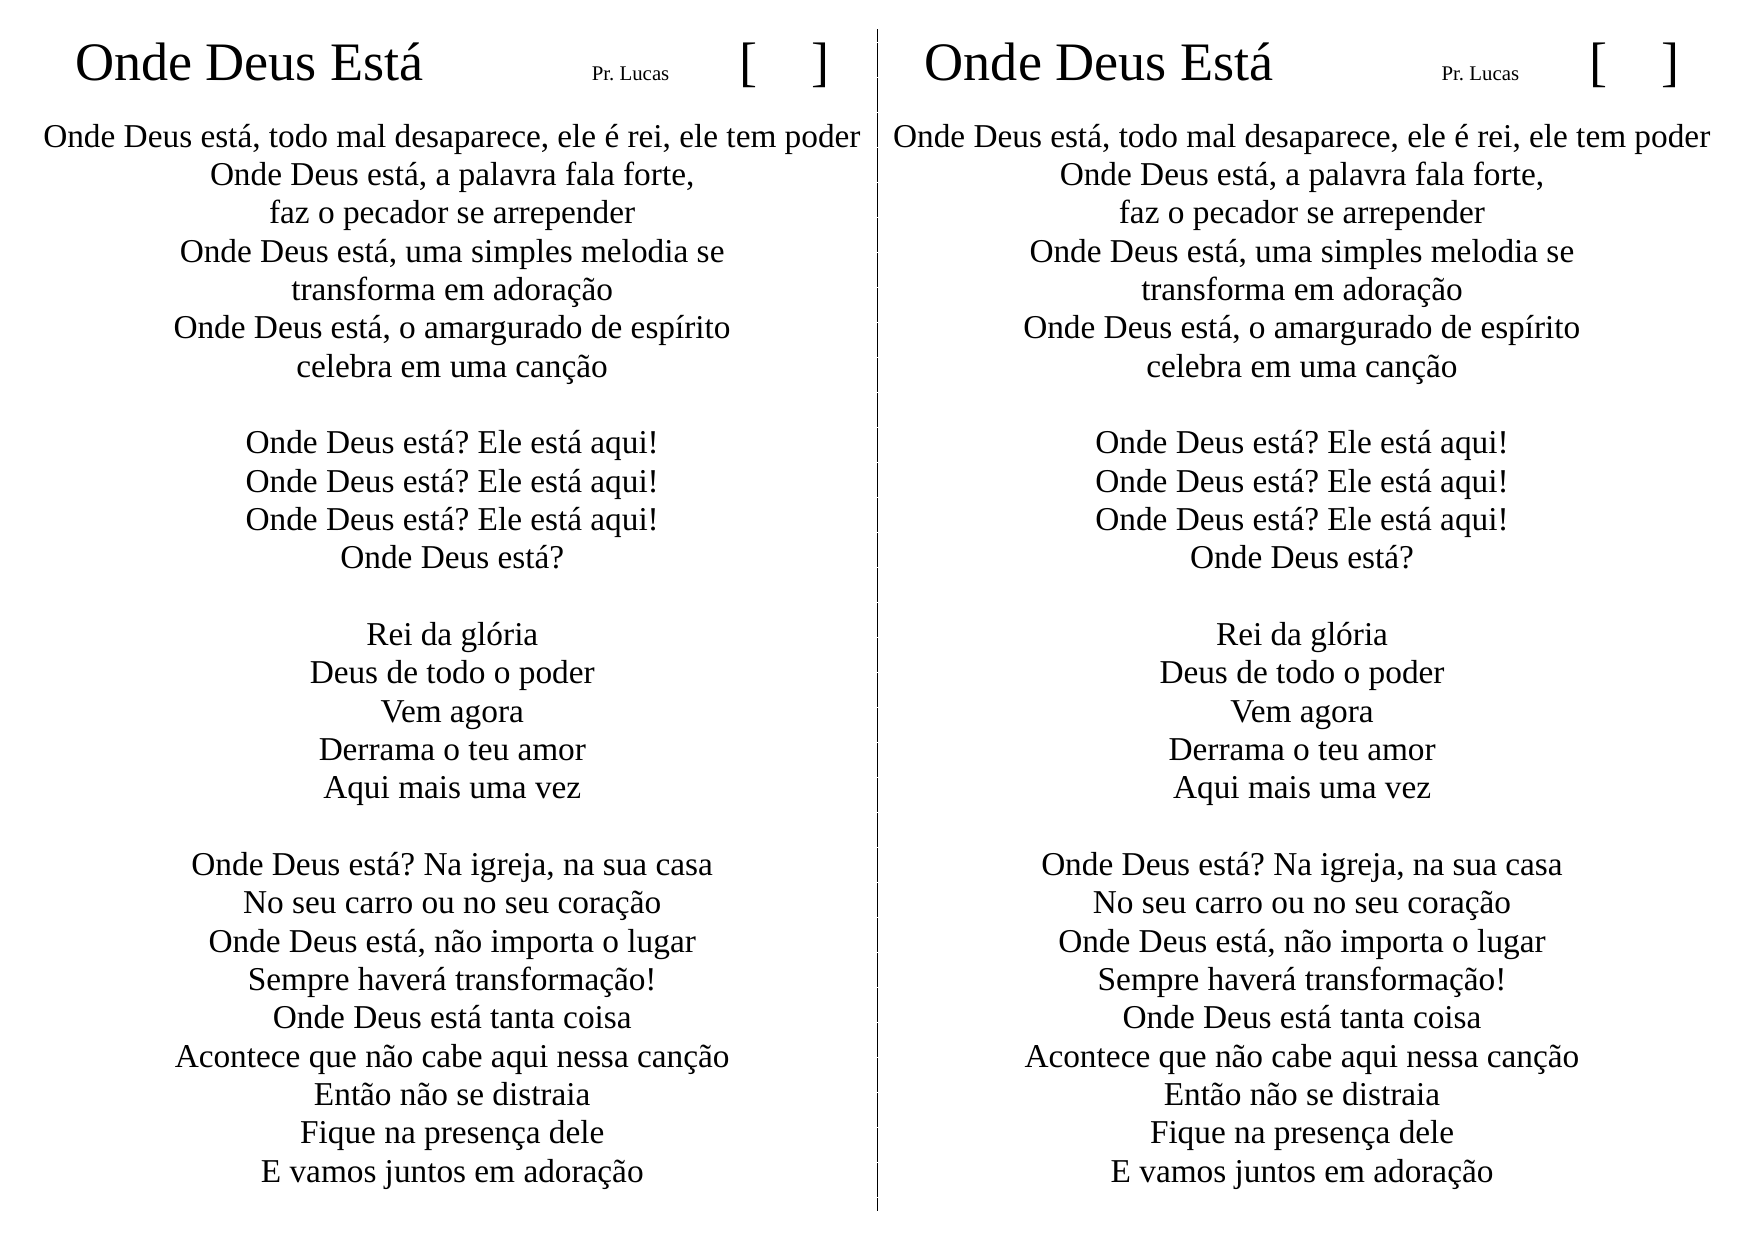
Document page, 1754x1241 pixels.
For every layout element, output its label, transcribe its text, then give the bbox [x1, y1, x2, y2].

text Então não se distraia [879, 1074, 1724, 1112]
text Acontece que não cabe aqui nessa canção [29, 1036, 875, 1074]
text celebra em uma canção [29, 346, 875, 384]
text Onde Deus está? Ele está aqui! [29, 422, 875, 461]
text transforma em adoração [29, 269, 875, 307]
text Onde Deus está tanta coisa [29, 997, 875, 1036]
text No seu carro ou no seu coração [879, 882, 1724, 921]
text faz o pecador se arrepender [29, 192, 875, 231]
text faz o pecador se arrepender [879, 192, 1724, 231]
text Fique na presença dele [29, 1112, 875, 1151]
text Onde Deus está, todo mal desaparece, ele é rei, ele tem poder [29, 116, 875, 154]
text Onde Deus está? Ele está aqui! [879, 422, 1724, 461]
text Onde Deus está, não importa o lugar [29, 921, 875, 959]
text transforma em adoração [879, 269, 1724, 307]
text Derrama o teu amor [879, 729, 1724, 767]
text Onde Deus Está Pr. Lucas [ ] [879, 29, 1724, 92]
text Deus de todo o poder [29, 652, 875, 691]
text Aqui mais uma vez [29, 767, 875, 806]
text Vem agora [29, 691, 875, 729]
text Onde Deus está, a palavra fala forte, [29, 154, 875, 192]
text E vamos juntos em adoração [879, 1151, 1724, 1189]
text Onde Deus está? Ele está aqui! [29, 461, 875, 499]
text Vem agora [879, 691, 1724, 729]
text Sempre haverá transformação! [879, 959, 1724, 997]
text Onde Deus está? Ele está aqui! [879, 461, 1724, 499]
text Onde Deus está, a palavra fala forte, [879, 154, 1724, 192]
text Fique na presença dele [879, 1112, 1724, 1151]
text Onde Deus está, todo mal desaparece, ele é rei, ele tem poder [879, 116, 1724, 154]
text Sempre haverá transformação! [29, 959, 875, 997]
text Onde Deus está? Ele está aqui! [879, 499, 1724, 537]
text Onde Deus está, o amargurado de espírito [879, 307, 1724, 346]
text Onde Deus está? [879, 537, 1724, 576]
text Deus de todo o poder [879, 652, 1724, 691]
text Onde Deus está? Ele está aqui! [29, 499, 875, 537]
text Rei da glória [29, 614, 875, 652]
text Onde Deus está, uma simples melodia se [879, 231, 1724, 269]
text E vamos juntos em adoração [29, 1151, 875, 1189]
text Onde Deus está? Na igreja, na sua casa [879, 844, 1724, 882]
text Onde Deus está, uma simples melodia se [29, 231, 875, 269]
text celebra em uma canção [879, 346, 1724, 384]
text Derrama o teu amor [29, 729, 875, 767]
text Onde Deus está? Na igreja, na sua casa [29, 844, 875, 882]
text Onde Deus está, não importa o lugar [879, 921, 1724, 959]
text Aqui mais uma vez [879, 767, 1724, 806]
text No seu carro ou no seu coração [29, 882, 875, 921]
text Rei da glória [879, 614, 1724, 652]
text Onde Deus está, o amargurado de espírito [29, 307, 875, 346]
text Acontece que não cabe aqui nessa canção [879, 1036, 1724, 1074]
text Onde Deus está tanta coisa [879, 997, 1724, 1036]
text Então não se distraia [29, 1074, 875, 1112]
text Onde Deus Está Pr. Lucas [ ] [29, 29, 875, 92]
text Onde Deus está? [29, 537, 875, 576]
